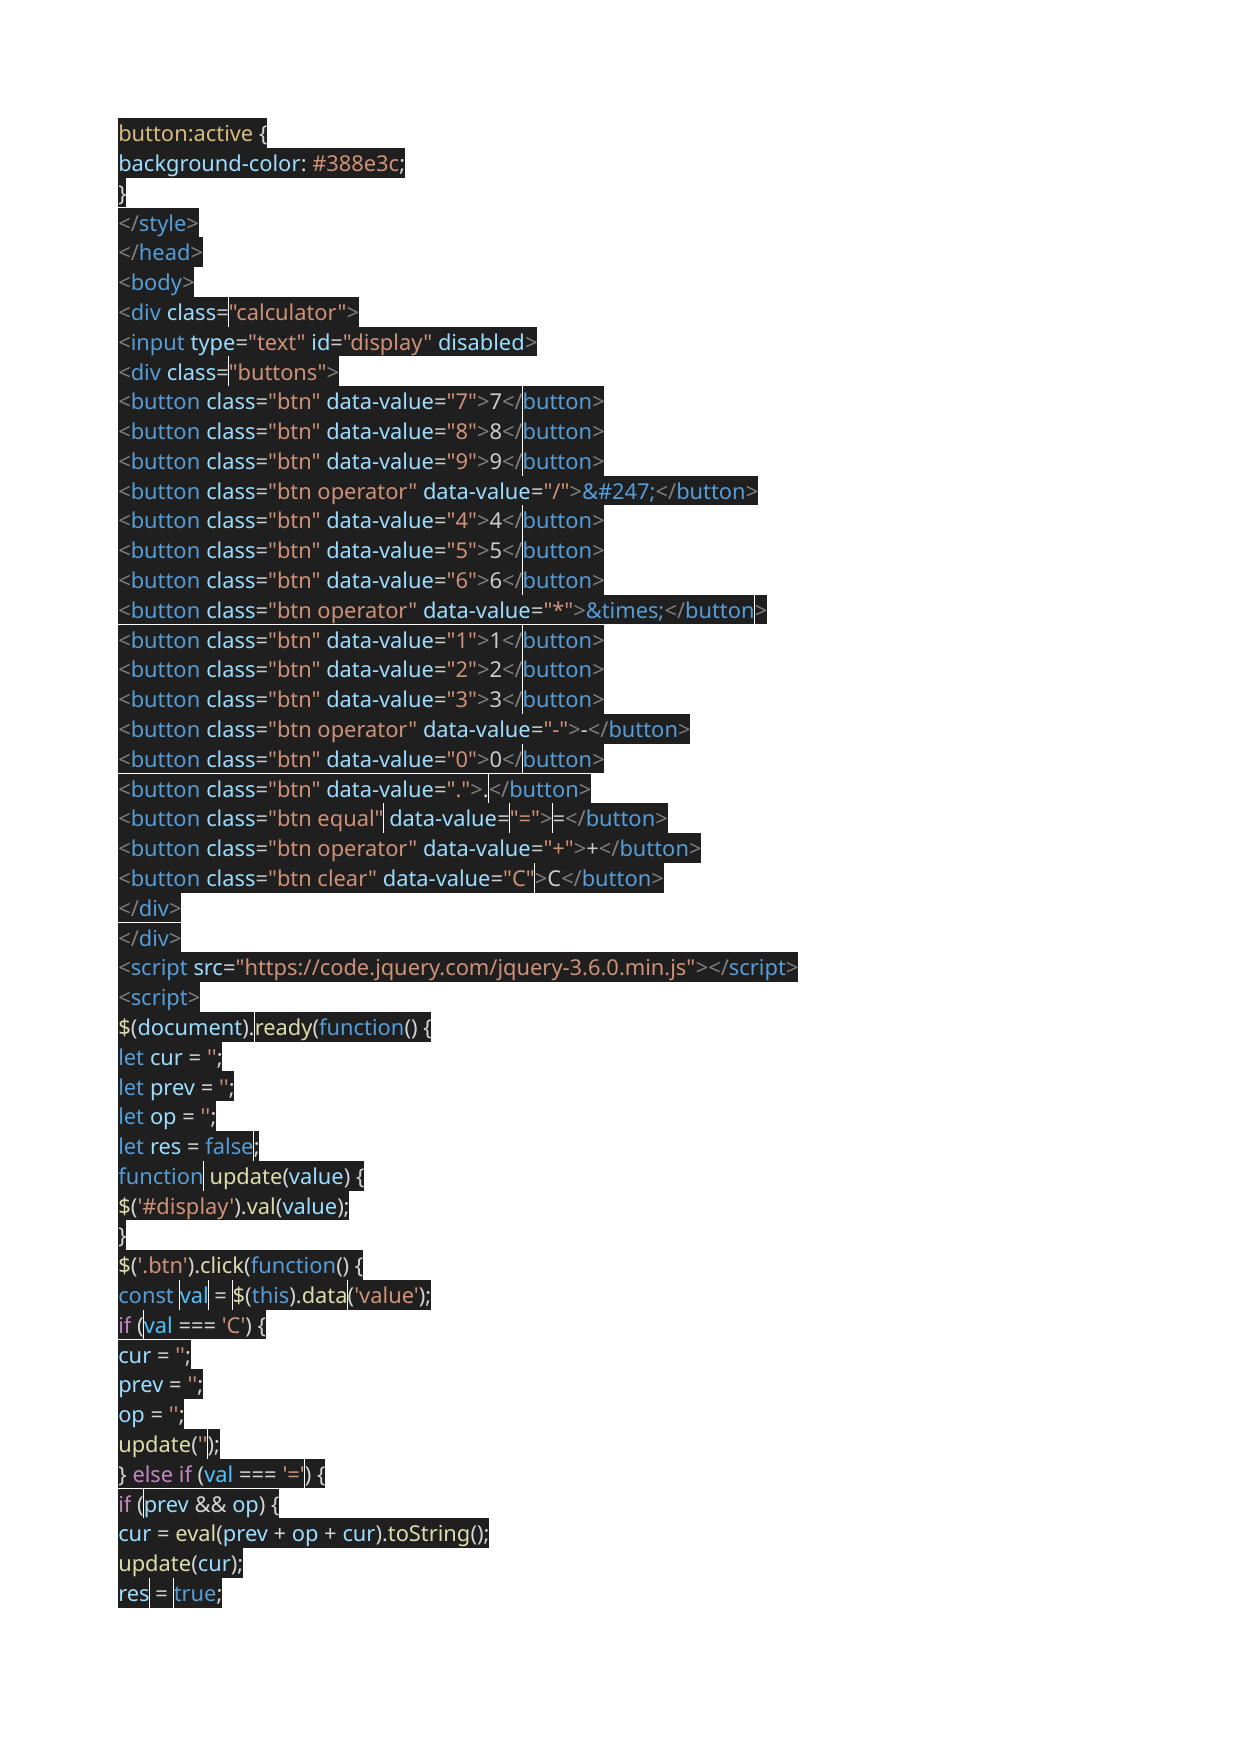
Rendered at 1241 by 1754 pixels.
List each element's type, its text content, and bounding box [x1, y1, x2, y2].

text update(''); [118, 1429, 1122, 1459]
text <script> [118, 982, 1122, 1012]
text let res = false; [118, 1131, 1122, 1161]
text <button class="btn" data-value="1">1</button> [118, 624, 1122, 654]
text cur = eval(prev + op + cur).toString(); [118, 1518, 1122, 1548]
text } else if (val === '=') { [118, 1459, 1122, 1488]
text let cur = ''; [118, 1042, 1122, 1071]
text <button class="btn operator" data-value="+">+</button> [118, 833, 1122, 863]
text $(document).ready(function() { [118, 1012, 1122, 1042]
text } [118, 178, 1122, 207]
text let prev = ''; [118, 1071, 1122, 1101]
text <button class="btn" data-value="7">7</button> [118, 386, 1122, 416]
text button:active { [118, 118, 1122, 148]
text <script src="https://code.jquery.com/jquery-3.6.0.min.js"></script> [118, 952, 1122, 982]
text <div class="buttons"> [118, 356, 1122, 386]
text </head> [118, 237, 1122, 267]
text op = ''; [118, 1399, 1122, 1429]
text </style> [118, 207, 1122, 237]
text <button class="btn operator" data-value="/">&#247;</button> [118, 476, 1122, 505]
text $('#display').val(value); [118, 1191, 1122, 1220]
text <button class="btn" data-value="0">0</button> [118, 744, 1122, 773]
text function update(value) { [118, 1161, 1122, 1191]
text <button class="btn" data-value="5">5</button> [118, 535, 1122, 565]
text <button class="btn" data-value="9">9</button> [118, 446, 1122, 476]
text <body> [118, 267, 1122, 297]
text </div> [118, 893, 1122, 922]
text <button class="btn operator" data-value="-">-</button> [118, 714, 1122, 744]
text const val = $(this).data('value'); [118, 1280, 1122, 1310]
text <button class="btn" data-value=".">.</button> [118, 773, 1122, 803]
text <button class="btn operator" data-value="*">&times;</button> [118, 595, 1122, 624]
text <div class="calculator"> [118, 297, 1122, 327]
text prev = ''; [118, 1369, 1122, 1399]
text if (prev && op) { [118, 1488, 1122, 1518]
text <button class="btn" data-value="8">8</button> [118, 416, 1122, 446]
text update(cur); [118, 1548, 1122, 1578]
text } [118, 1220, 1122, 1250]
text let op = ''; [118, 1101, 1122, 1131]
text <button class="btn clear" data-value="C">C</button> [118, 863, 1122, 893]
text <button class="btn" data-value="3">3</button> [118, 684, 1122, 714]
text res = true; [118, 1578, 1122, 1608]
text <button class="btn" data-value="6">6</button> [118, 565, 1122, 595]
text $('.btn').click(function() { [118, 1250, 1122, 1280]
text <input type="text" id="display" disabled> [118, 327, 1122, 356]
text <button class="btn" data-value="4">4</button> [118, 505, 1122, 535]
text </div> [118, 922, 1122, 952]
text <button class="btn" data-value="2">2</button> [118, 654, 1122, 684]
text cur = ''; [118, 1339, 1122, 1369]
text background-color: #388e3c; [118, 148, 1122, 178]
text if (val === 'C') { [118, 1310, 1122, 1339]
text <button class="btn equal" data-value="=">=</button> [118, 803, 1122, 833]
